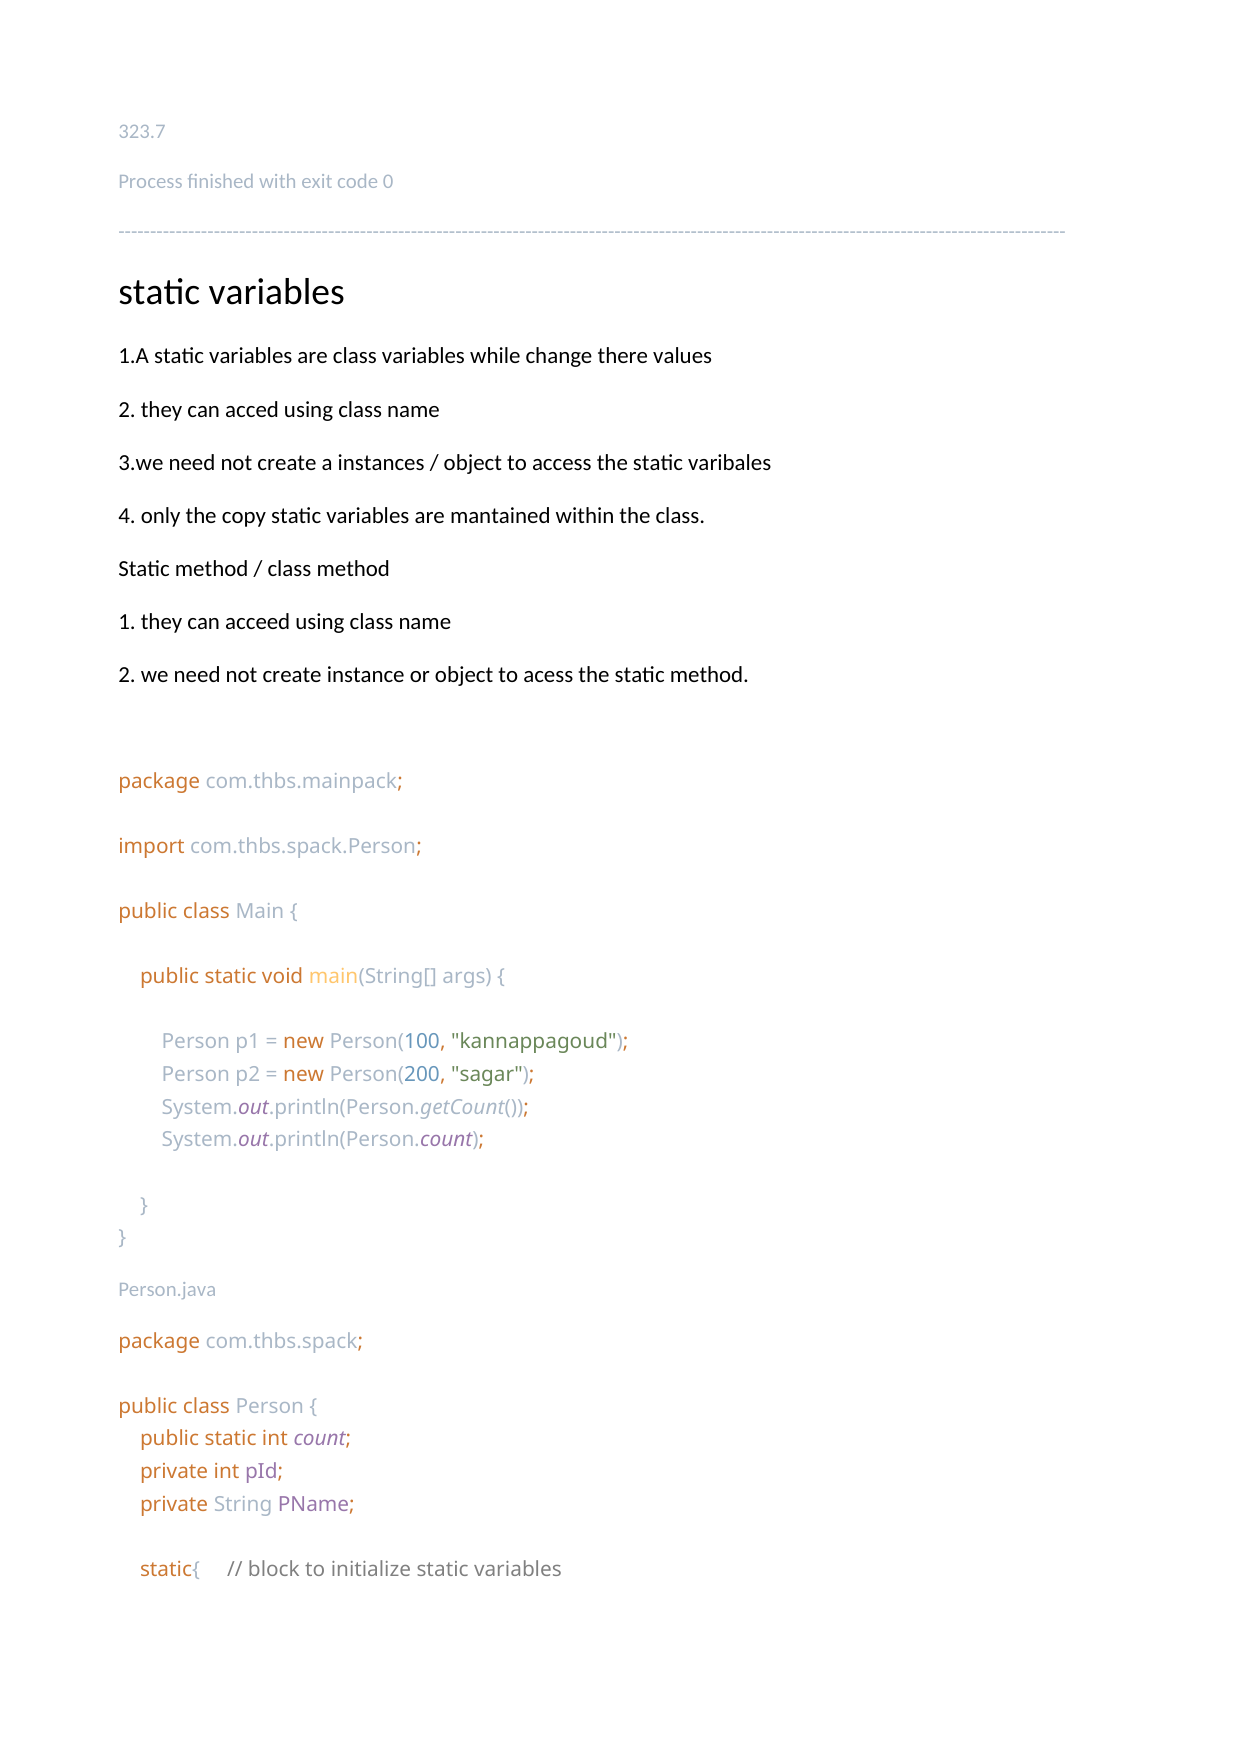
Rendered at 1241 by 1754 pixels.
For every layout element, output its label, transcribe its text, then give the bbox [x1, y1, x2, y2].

text package com.thbs.mainpack; import com.thbs.spack.Person; public class Main { public static void main(String[] args) { Person p1 = new Person(100, "kannappagoud"); Person p2 = new Person(200, "sagar"); System.out.println(Person.getCount()); System.out.println(Person.count); } } [118, 766, 1122, 1251]
text 2. we need not create instance or object to acess the static method. [118, 660, 1122, 688]
text 2. they can acced using class name [118, 395, 1122, 423]
text 4. only the copy static variables are mantained within the class. [118, 501, 1122, 529]
text 323.7 [118, 118, 1122, 143]
text Static method / class method [118, 554, 1122, 582]
text ----------------------------------------------------------------------------------------------------------------------------------------------------- [118, 218, 1122, 243]
text 1. they can acceed using class name [118, 607, 1122, 635]
text Process finished with exit code 0 [118, 168, 1122, 193]
text 3.we need not create a instances / object to access the static varibales [118, 448, 1122, 476]
text Person.java [118, 1276, 1122, 1301]
text static variables [118, 268, 1122, 314]
text package com.thbs.spack; public class Person { public static int count; private int pId; private String PName; static{ // block to initialize static variables [118, 1326, 1122, 1615]
text 1.A static variables are class variables while change there values [118, 342, 1122, 370]
